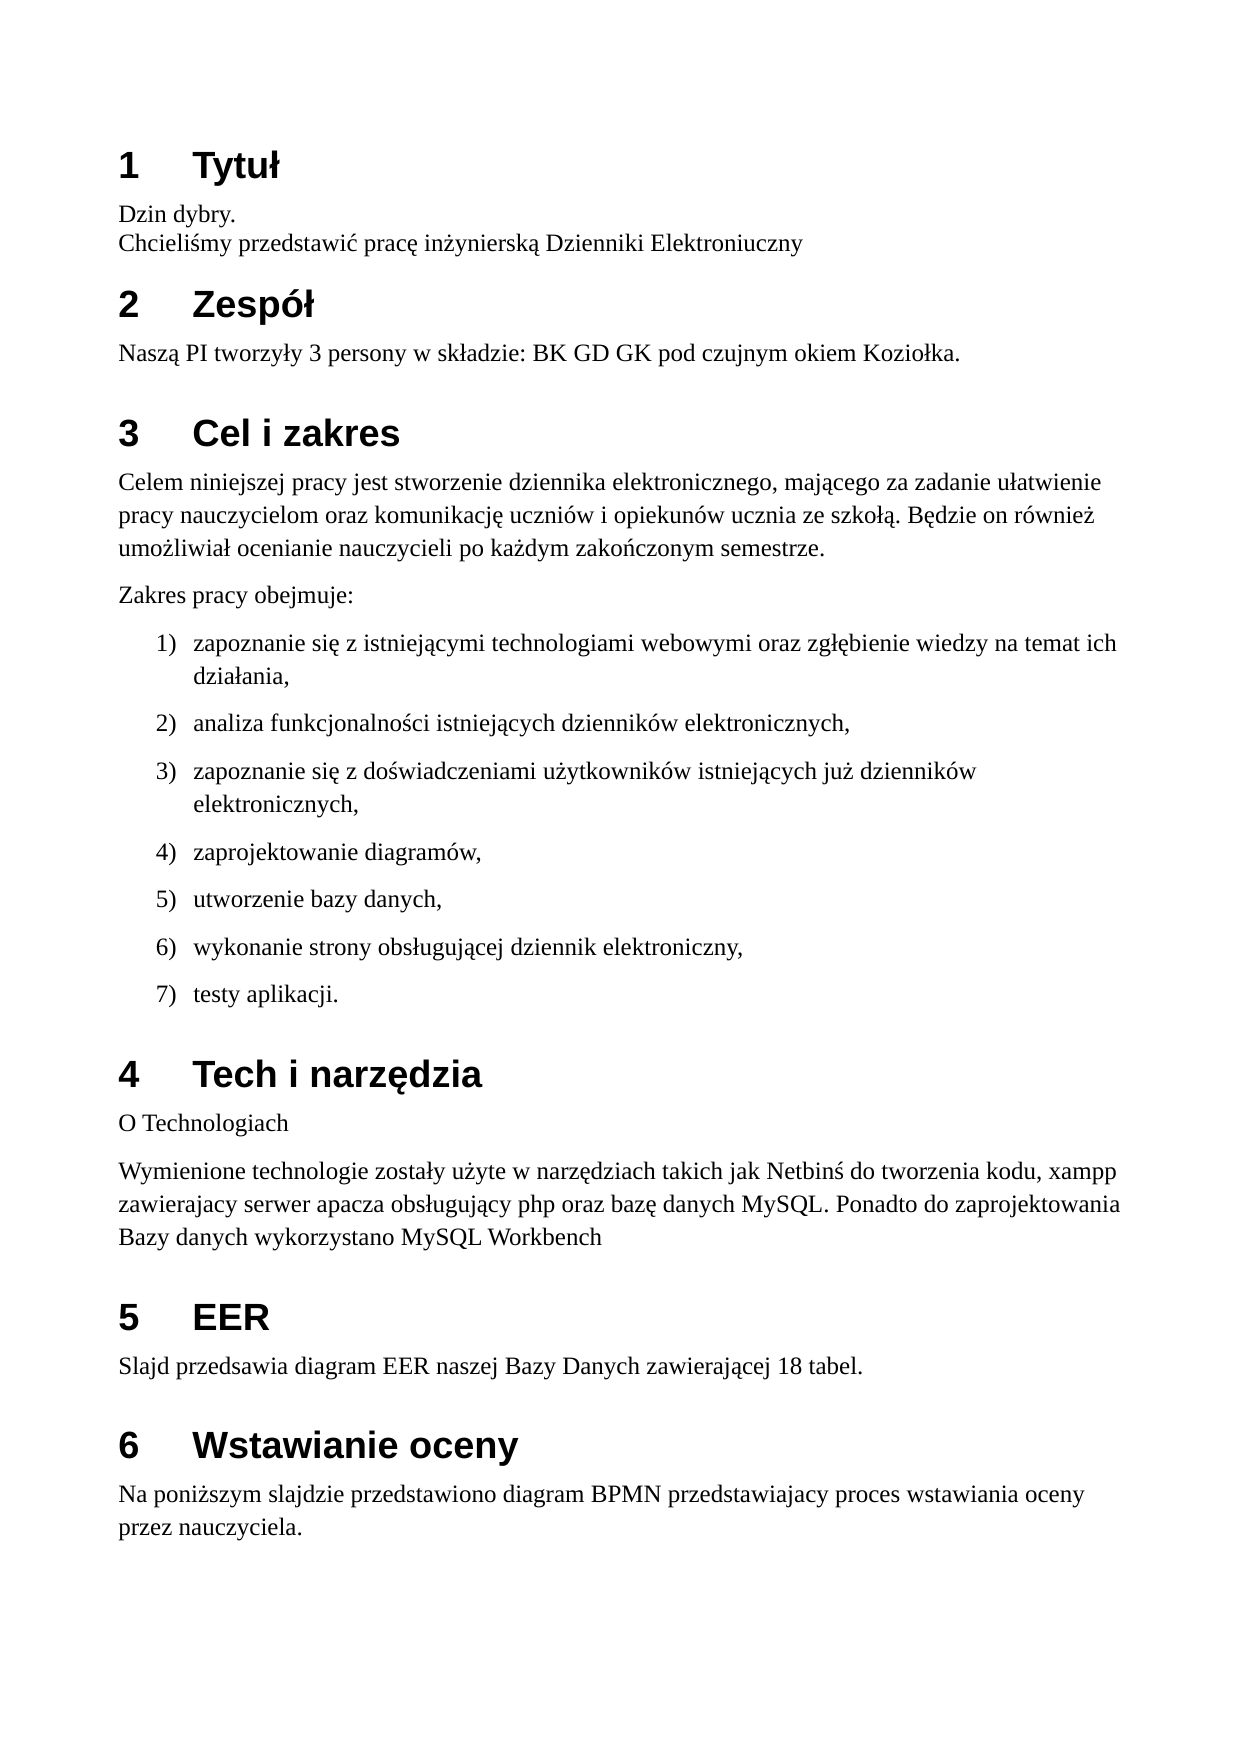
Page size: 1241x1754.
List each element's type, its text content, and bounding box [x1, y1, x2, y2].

list wykonanie strony obsługującej dziennik elektroniczny, [156, 932, 1122, 961]
text Dzin dybry. [118, 199, 1122, 228]
text Chcieliśmy przedstawić pracę inżynierską Dzienniki Elektroniuczny [118, 228, 1122, 257]
text Slajd przedsawia diagram EER naszej Bazy Danych zawierającej 18 tabel. [118, 1351, 1122, 1379]
subtitle Wstawianie oceny [118, 1423, 1122, 1467]
text Wymienione technologie zostały użyte w narzędziach takich jak Netbinś do tworzenia kodu, xampp zawierajacy serwer apacza obsługujący php oraz bazę danych MySQL. Ponadto do zaprojektowania Bazy danych wykorzystano MySQL Workbench [118, 1156, 1122, 1251]
subtitle Tech i narzędzia [118, 1052, 1122, 1096]
text Na poniższym slajdzie przedstawiono diagram BPMN przedstawiajacy proces wstawiania oceny przez nauczyciela. [118, 1479, 1122, 1541]
subtitle Zespół [118, 282, 1122, 325]
list testy aplikacji. [156, 979, 1122, 1008]
list zaprojektowanie diagramów, [156, 837, 1122, 866]
text Zakres pracy obejmuje: [118, 580, 1122, 609]
text Naszą PI tworzyły 3 persony w składzie: BK GD GK pod czujnym okiem Koziołka. [118, 338, 1122, 367]
list analiza funkcjonalności istniejących dzienników elektronicznych, [156, 708, 1122, 737]
subtitle Cel i zakres [118, 411, 1122, 454]
list zapoznanie się z doświadczeniami użytkowników istniejących już dzienników elektronicznych, [156, 756, 1122, 818]
subtitle EER [118, 1294, 1122, 1338]
list utworzenie bazy danych, [156, 884, 1122, 913]
text O Technologiach [118, 1108, 1122, 1137]
subtitle Tytuł [118, 143, 1122, 187]
text Celem niniejszej pracy jest stworzenie dziennika elektronicznego, mającego za zadanie ułatwienie pracy nauczycielom oraz komunikację uczniów i opiekunów ucznia ze szkołą. Będzie on również umożliwiał ocenianie nauczycieli po każdym zakończonym semestrze. [118, 467, 1122, 561]
list zapoznanie się z istniejącymi technologiami webowymi oraz zgłębienie wiedzy na temat ich działania, [156, 628, 1122, 690]
